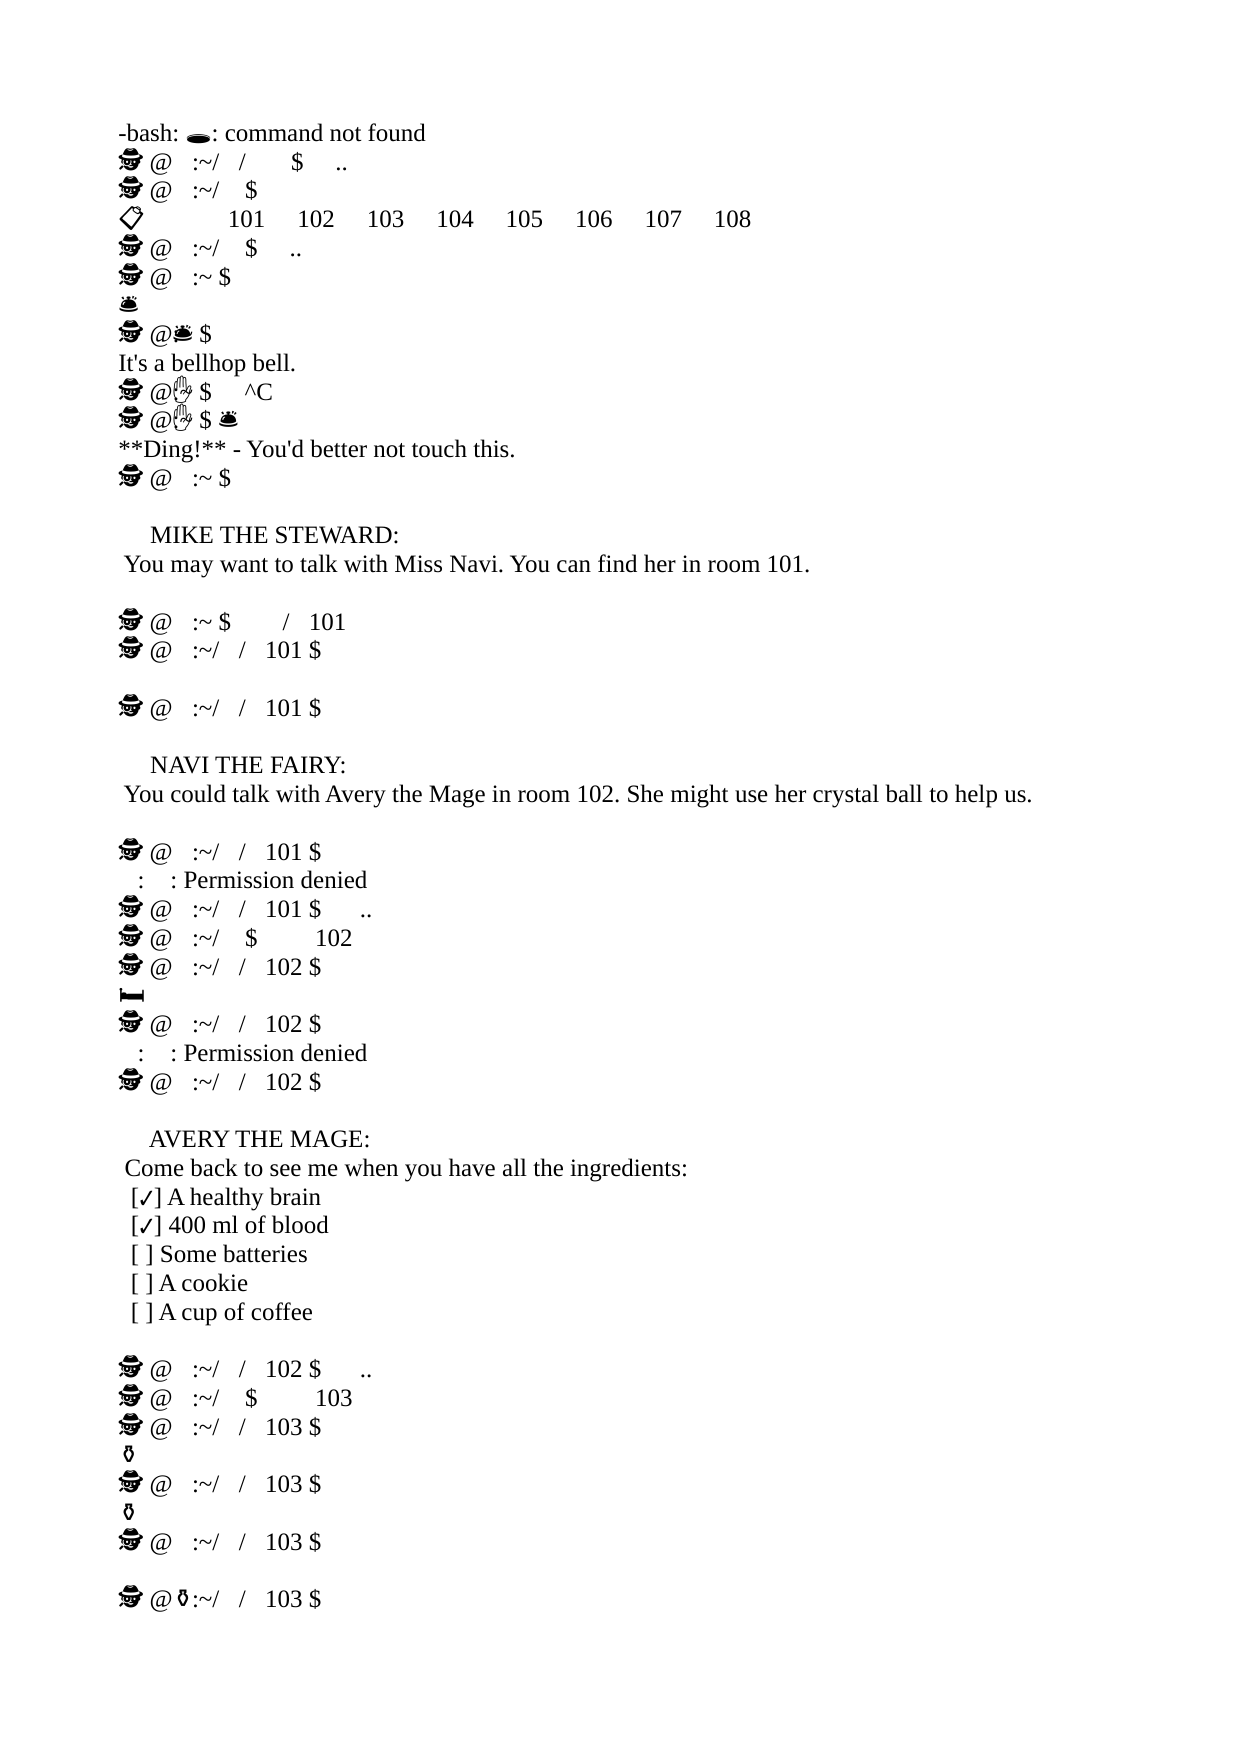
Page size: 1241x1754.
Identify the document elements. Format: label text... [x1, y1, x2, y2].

text [✔] A healthy brain [118, 1182, 1122, 1211]
text 🕵 @🏰:~/🚪/🚪102 $ 🔦 [118, 952, 1122, 981]
text 🕵 @🏰:~/🚪/🚪102 $ 🔎 🔮 [118, 1009, 1122, 1038]
text 🕵 @🏰:~ $ ✋ ^C [118, 377, 1122, 406]
text **Ding!** - You'd better not touch this. [118, 434, 1122, 463]
text [ ] Some batteries [118, 1239, 1122, 1268]
text [✔] 400 ml of blood [118, 1211, 1122, 1239]
text 🕵 @🏰:~/🚪 $ 🚶 .. [118, 233, 1122, 262]
text 🍄 🧚 [118, 664, 1122, 693]
text 🔎: 🔮: Permission denied [118, 1038, 1122, 1067]
text 🕵 @🏰:~/🚪 $ 🚶 🚪102 [118, 923, 1122, 952]
text 👻 ⚱ [118, 1441, 1122, 1469]
text 🕵 @🏰:~/🚪/🚪103 $ 🔦 [118, 1412, 1122, 1441]
text Come back to see me when you have all the ingredients: [118, 1153, 1122, 1182]
text 🕵 @🏰:~/🚪/🚪101 $ 💬 🧚 [118, 693, 1122, 722]
text 🕵 @🏰:~/🚪/🚪103 $ 🔦 ⚱ [118, 1584, 1122, 1613]
text 🕵 @🏰:~/🚪 $ 🚶 🚪103 [118, 1383, 1122, 1412]
text 🕵 @🏰:~/🚪/🚪103 $ 🔦 [118, 1469, 1122, 1498]
text 🕵 @🏰:~/🚪/🚪101 $ 🚶 .. [118, 894, 1122, 923]
text 🕵 @🏰:~ $ 🚶 🚪/🚪101 [118, 607, 1122, 636]
text 🕵 @🏰:~/🚪/🚪🚾 $ 🚶 .. [118, 147, 1122, 176]
text 🕵 @🏰:~ $ 🔦 [118, 262, 1122, 291]
text 🕵 @🏰:~ $ 💬 🤵 [118, 463, 1122, 492]
text 🕵 @🏰:~/🚪/🚪102 $ 🚶 .. [118, 1354, 1122, 1383]
text 🕵 @🏰:~/🚪/🚪102 $ 💬 🧙 [118, 1067, 1122, 1096]
text You may want to talk with Miss Navi. You can find her in room 101. [118, 549, 1122, 578]
text 🕵 @🏰:~/🚪/🚪101 $ 🔎 🍄 [118, 837, 1122, 866]
text 🕵 @🏰:~/🚪/🚪103 $ 🔦 👻 [118, 1527, 1122, 1556]
text 🕵 @🏰:~/🚪 $ 🔦 [118, 176, 1122, 204]
text [ ] A cup of coffee [118, 1297, 1122, 1326]
text 🧙 🛏 🔮 [118, 981, 1122, 1009]
text You could talk with Avery the Mage in room 102. She might use her crystal ball to help us. [118, 779, 1122, 808]
text 🧚 NAVI THE FAIRY: [118, 751, 1122, 779]
text -bash: 🕳: command not found [118, 118, 1122, 147]
text [ ] A cookie [118, 1268, 1122, 1297]
text 🕵 @🏰:~ $ 🛎 [118, 319, 1122, 348]
text 🕵 @🏰:~ $ ✋ 🛎 [118, 406, 1122, 434]
text 📋 🚪🚾 🚪101 🚪102 🚪103 🚪104 🚪105 🚪106 🚪107 🚪108 [118, 204, 1122, 233]
text 🔎: 🍄: Permission denied [118, 866, 1122, 894]
text 👻 [118, 1556, 1122, 1584]
text 🕵 @🏰:~/🚪/🚪101 $ 🔦 [118, 636, 1122, 664]
text 🚪 🤵 🛎 [118, 291, 1122, 319]
text 🧙 AVERY THE MAGE: [118, 1124, 1122, 1153]
text It's a bellhop bell. [118, 348, 1122, 377]
text 🤵 MIKE THE STEWARD: [118, 521, 1122, 549]
text 👻 ⚱ [118, 1498, 1122, 1527]
